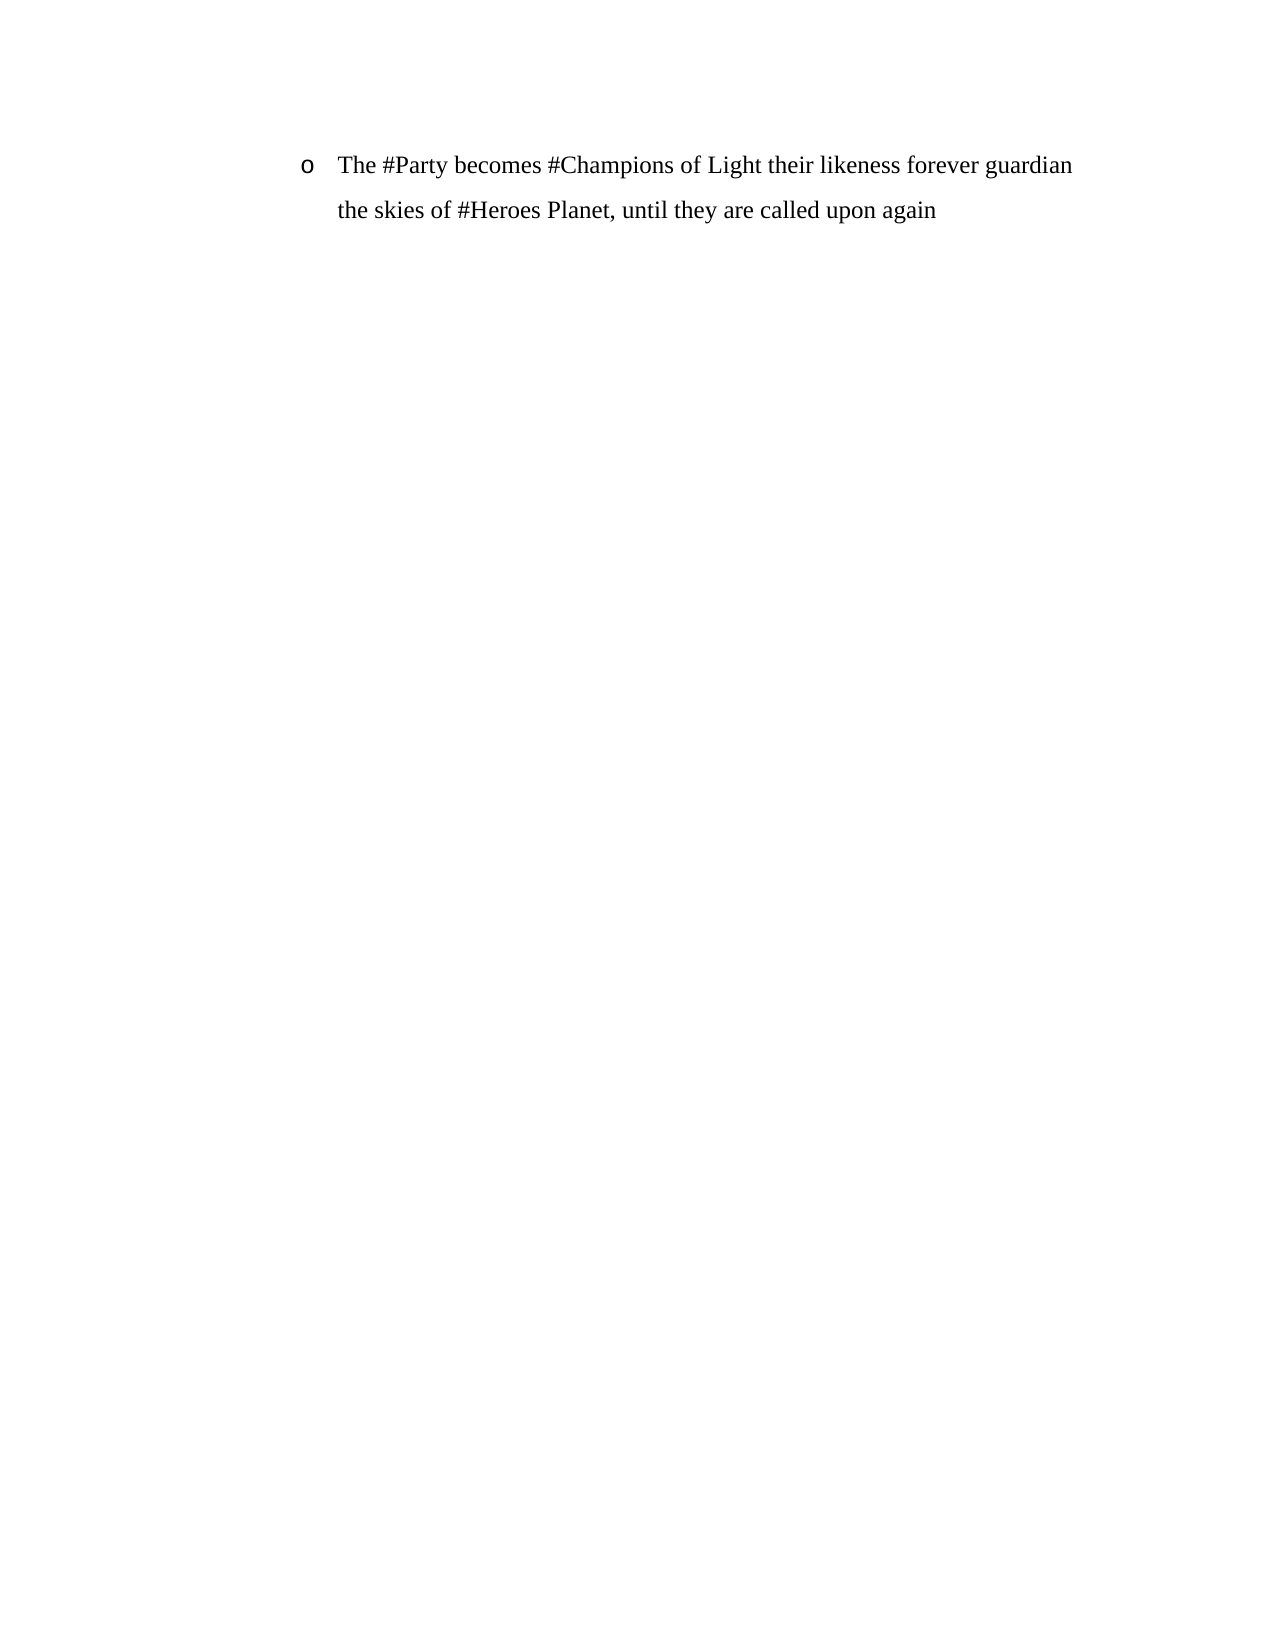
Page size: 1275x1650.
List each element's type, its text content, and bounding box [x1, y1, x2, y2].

list The #Party becomes #Champions of Light their likeness forever guardian the skies of #Heroes Planet, until they are called upon again [300, 150, 1087, 224]
